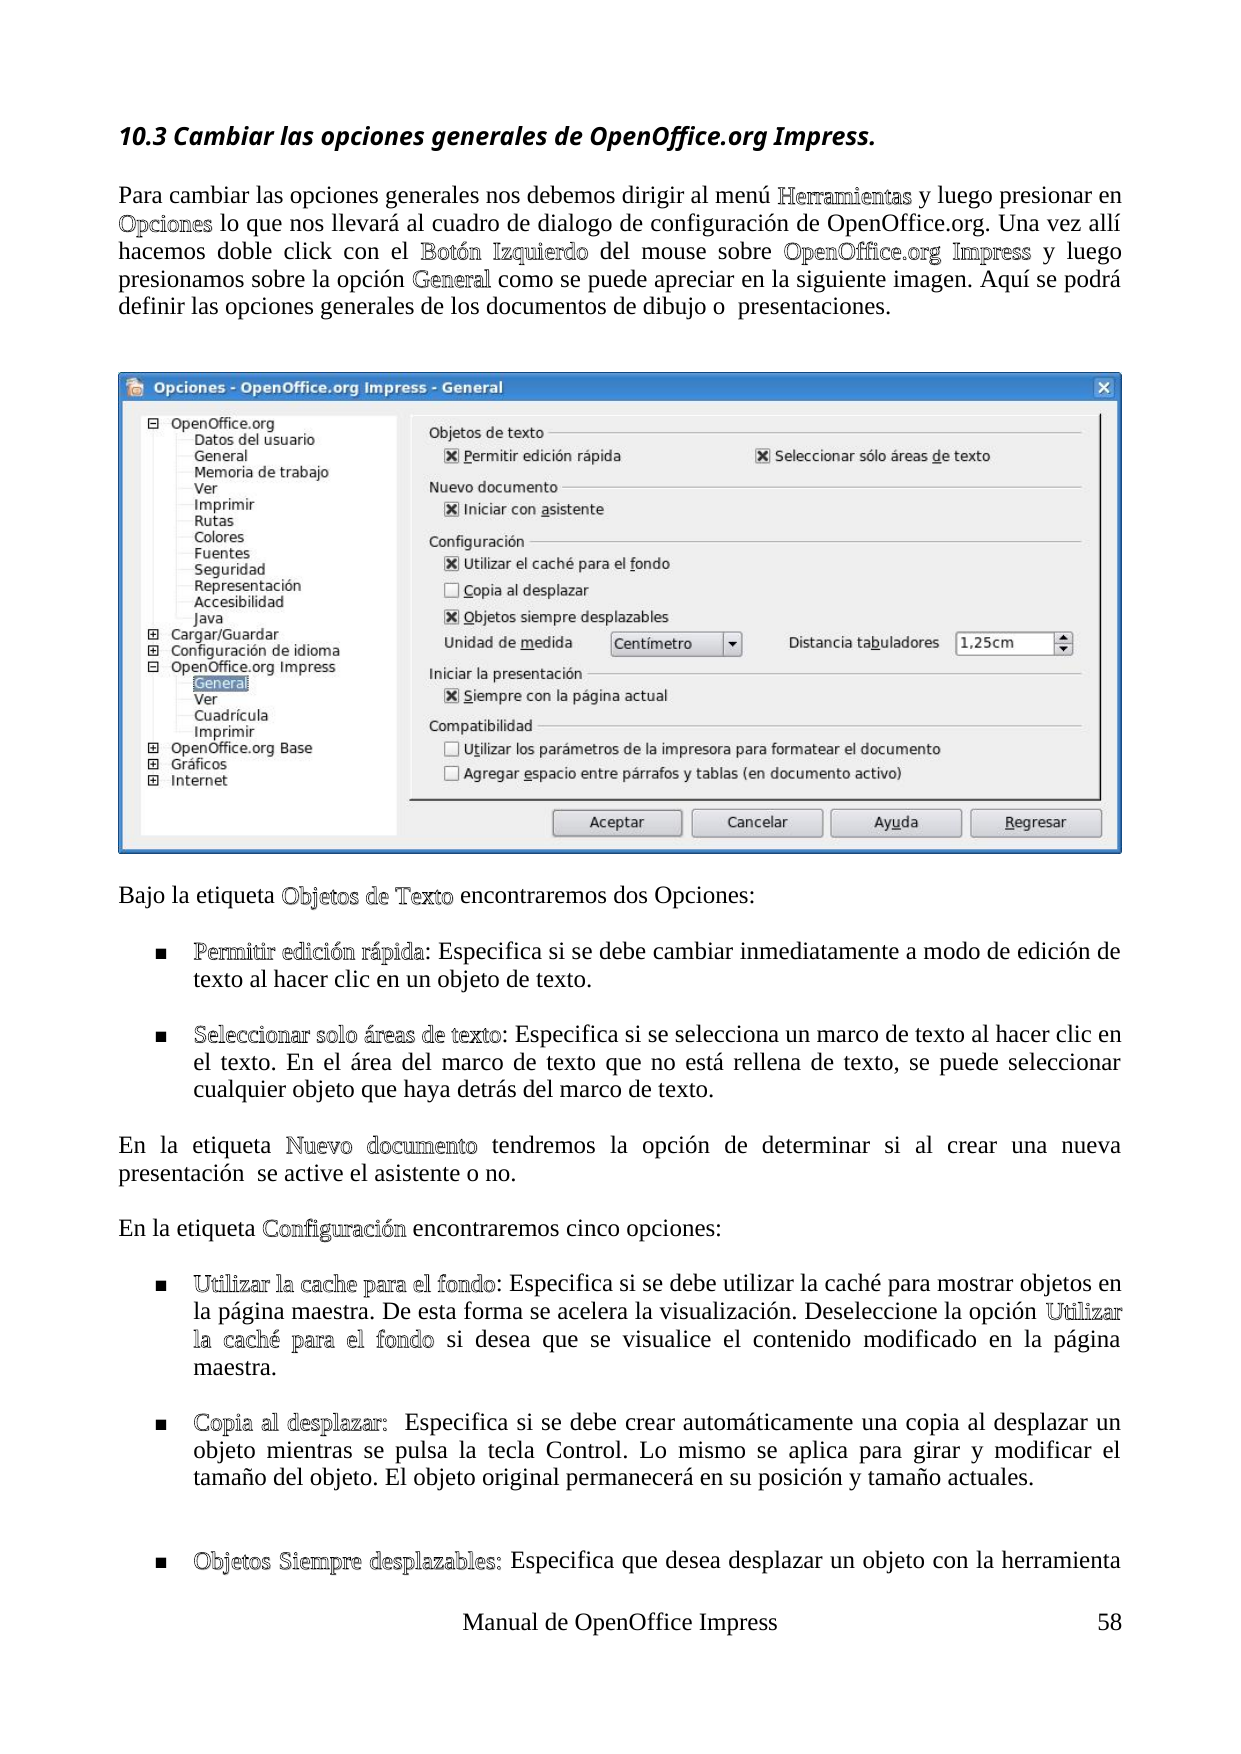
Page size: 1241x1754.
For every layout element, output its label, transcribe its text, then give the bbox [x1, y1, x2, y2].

text En la etiqueta Configuración encontraremos cinco opciones: [118, 1214, 1122, 1242]
picture [118, 372, 1122, 854]
list Utilizar la cache para el fondo: Especifica si se debe utilizar la caché para mostrar objetos en la página maestra. De esta forma se acelera la visualización. Deseleccione la opción Utilizar la caché para el fondo si desea que se visualice el contenido modificado en la página maestra. [156, 1269, 1122, 1380]
list Objetos Siempre desplazables: Especifica que desea desplazar un objeto con la herramienta Rodar activada. Si no está seleccionada la opción Objetos siempre desplazables, la herramienta Rodar sólo puede utilizarse para girar un objeto. [156, 1547, 1122, 1574]
list Copia al desplazar: Especifica si se debe crear automáticamente una copia al desplazar un objeto mientras se pulsa la tecla Control. Lo mismo se aplica para girar y modificar el tamaño del objeto. El objeto original permanecerá en su posición y tamaño actuales. [156, 1408, 1122, 1491]
list Seleccionar solo áreas de texto: Especifica si se selecciona un marco de texto al hacer clic en el texto. En el área del marco de texto que no está rellena de texto, se puede seleccionar cualquier objeto que haya detrás del marco de texto. [156, 1020, 1122, 1103]
text En la etiqueta Nuevo documento tendremos la opción de determinar si al crear una nueva presentación se active el asistente o no. [118, 1131, 1122, 1186]
text 10.3 Cambiar las opciones generales de OpenOffice.org Impress. [118, 118, 1122, 152]
list Permitir edición rápida: Especifica si se debe cambiar inmediatamente a modo de edición de texto al hacer clic en un objeto de texto. [156, 937, 1122, 992]
text Para cambiar las opciones generales nos debemos dirigir al menú Herramientas y luego presionar en Opciones lo que nos llevará al cuadro de dialogo de configuración de OpenOffice.org. Una vez allí hacemos doble click con el Botón Izquierdo del mouse sobre OpenOffice.org Impress y luego presionamos sobre la opción General como se puede apreciar en la siguiente imagen. Aquí se podrá definir las opciones generales de los documentos de dibujo o presentaciones. [118, 182, 1122, 320]
text Bajo la etiqueta Objetos de Texto encontraremos dos Opciones: [118, 882, 1122, 909]
